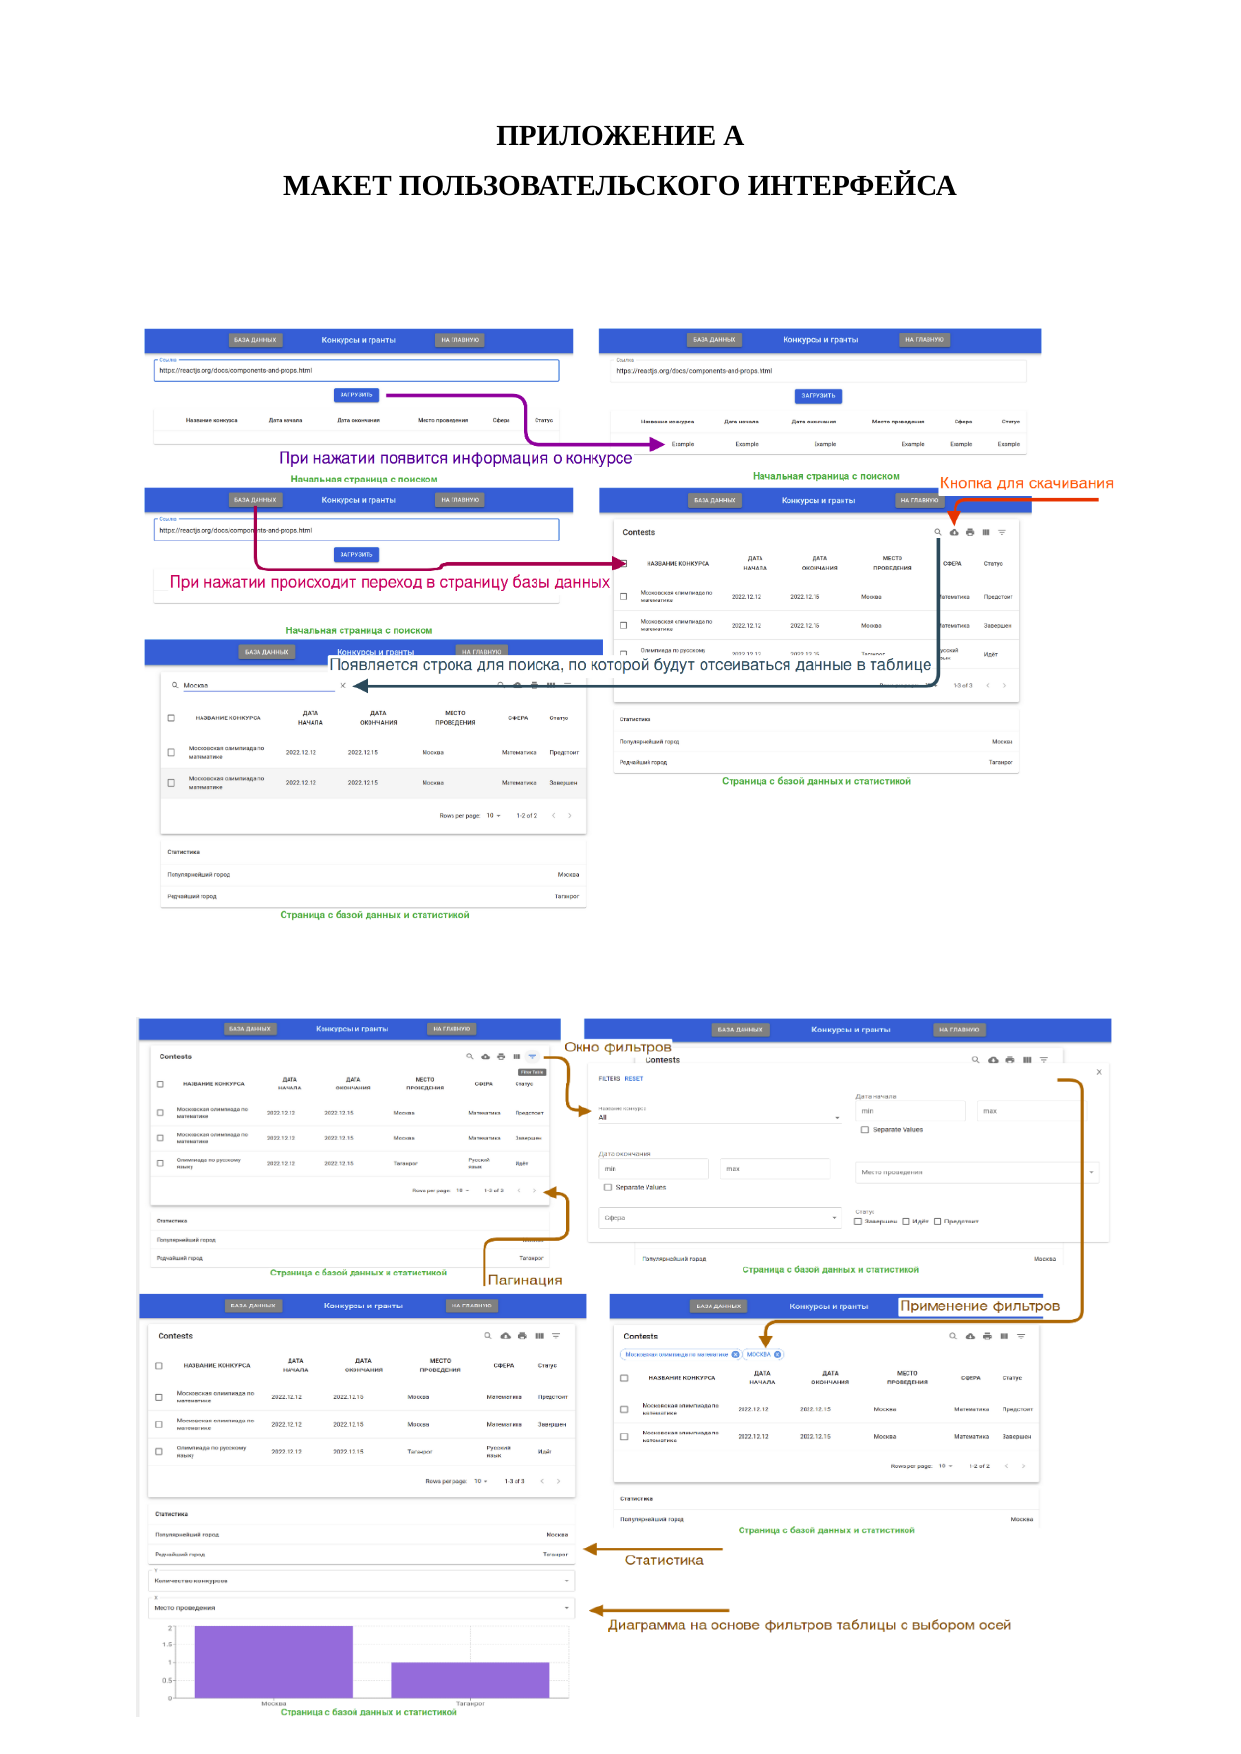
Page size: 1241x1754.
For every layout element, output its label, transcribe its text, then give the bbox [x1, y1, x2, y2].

text приложение А [118, 118, 1122, 152]
picture [128, 1012, 1133, 1728]
text Макет пользовательского интерфейса [118, 168, 1122, 202]
picture [118, 305, 1123, 924]
